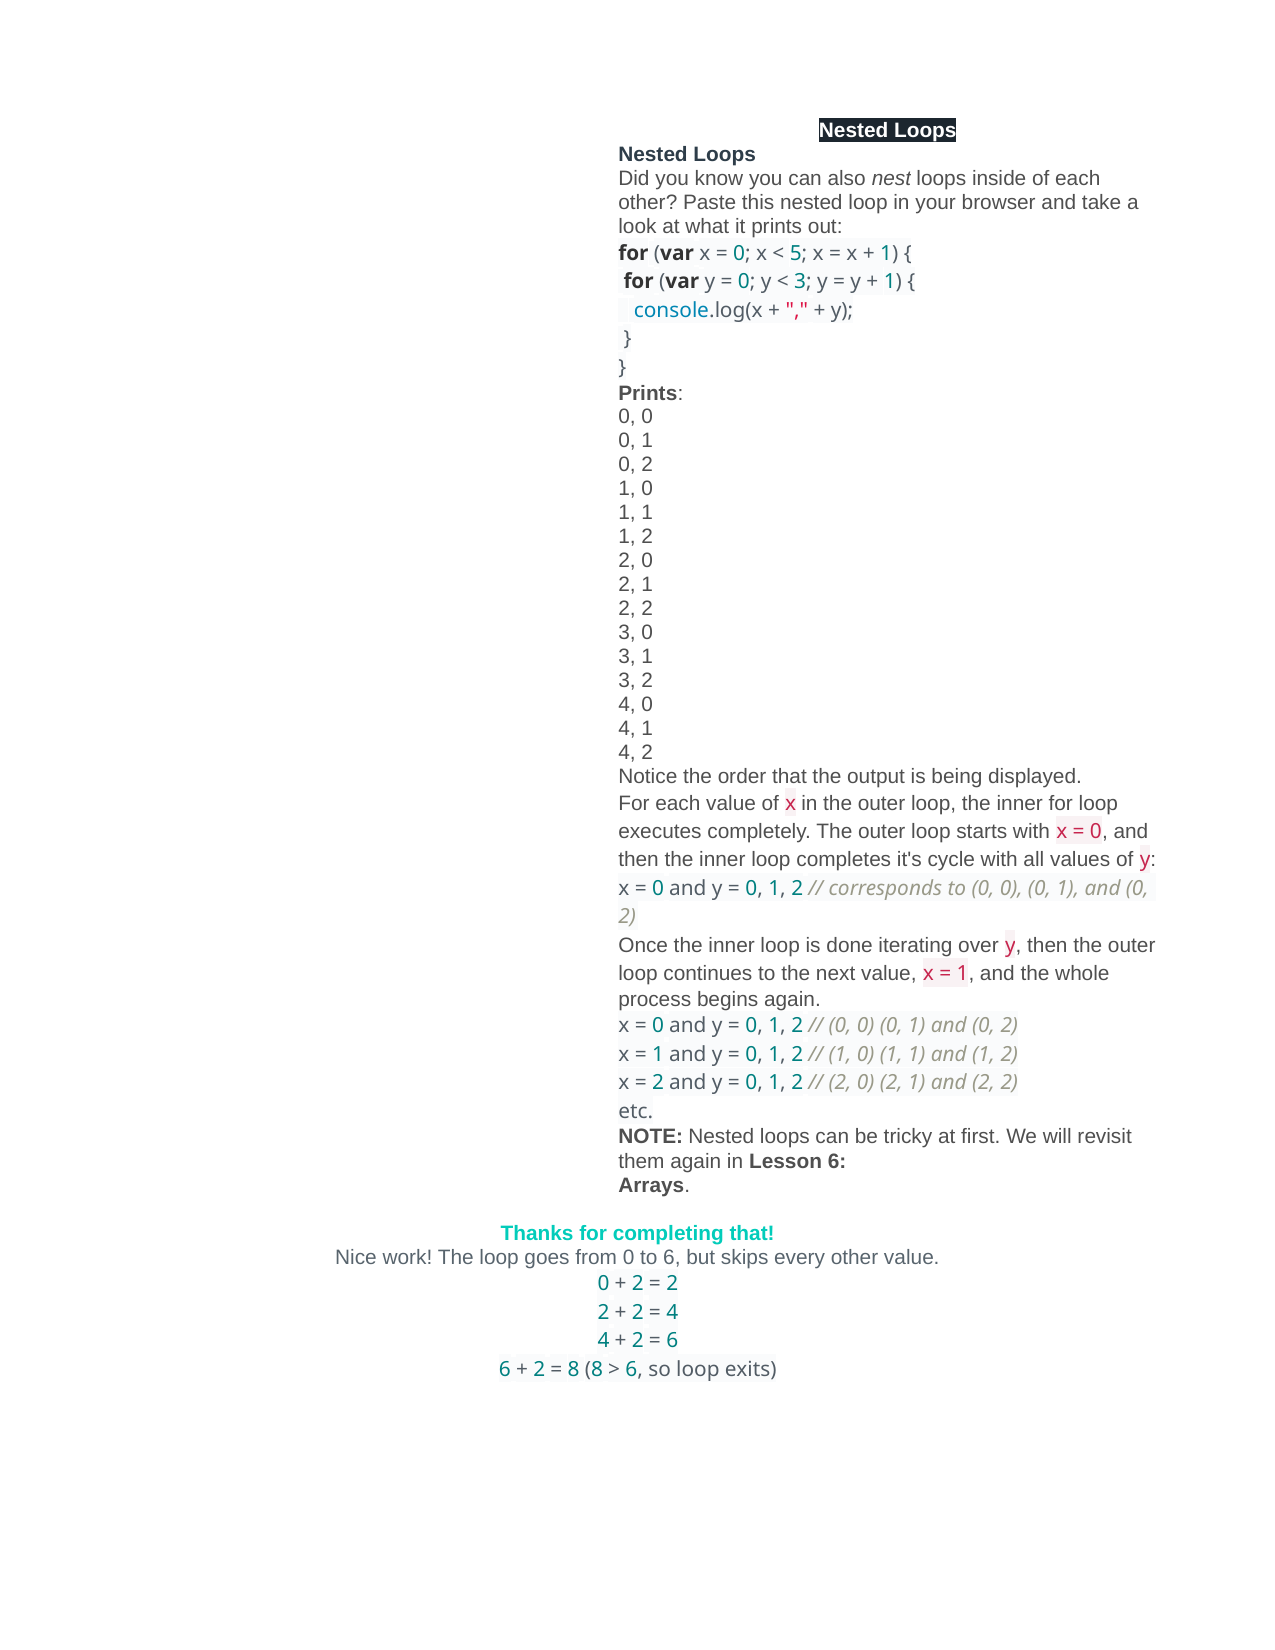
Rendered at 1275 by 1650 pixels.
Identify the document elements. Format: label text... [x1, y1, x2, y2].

text Notice the order that the output is being displayed. [618, 764, 1157, 788]
text 2, 1 [618, 572, 1157, 596]
text x = 0 and y = 0, 1, 2 // corresponds to (0, 0), (0, 1), and (0, 2) [618, 873, 1157, 930]
text 1, 2 [618, 524, 1157, 548]
text for (var x = 0; x < 5; x = x + 1) { for (var y = 0; y < 3; y = y + 1) { console.log(x + "," + y); } } [618, 238, 1157, 380]
subtitle Nested Loops [641, 118, 1134, 142]
text Arrays. [618, 1172, 1157, 1196]
text Did you know you can also nest loops inside of each other? Paste this nested loop in your browser and take a look at what it prints out: [618, 166, 1157, 238]
text 4, 1 [618, 716, 1157, 740]
text 1, 0 [618, 476, 1157, 500]
text 2, 2 [618, 596, 1157, 620]
text 0, 0 [618, 404, 1157, 428]
text Prints: [618, 380, 1157, 404]
text 4, 2 [618, 740, 1157, 764]
text 0, 1 [618, 428, 1157, 452]
text 3, 1 [618, 644, 1157, 668]
text 1, 1 [618, 500, 1157, 524]
text 3, 0 [618, 620, 1157, 644]
text 2, 0 [618, 548, 1157, 572]
text Nice work! The loop goes from 0 to 6, but skips every other value. [118, 1244, 1157, 1268]
text 3, 2 [618, 668, 1157, 692]
text For each value of x in the outer loop, the inner for loop executes completely. The outer loop starts with x = 0, and then the inner loop completes it's cycle with all values of y: [618, 788, 1157, 873]
text Once the inner loop is done iterating over y, then the outer loop continues to the next value, x = 1, and the whole process begins again. [618, 930, 1157, 1011]
text NOTE: Nested loops can be tricky at first. We will revisit them again in Lesson 6: [618, 1124, 1157, 1172]
subtitle Nested Loops [618, 142, 1157, 166]
text 4, 0 [618, 692, 1157, 716]
subtitle Thanks for completing that! [118, 1221, 1157, 1244]
text 0 + 2 = 2 2 + 2 = 4 4 + 2 = 6 6 + 2 = 8 (8 > 6, so loop exits) [118, 1268, 1157, 1382]
text 0, 2 [618, 452, 1157, 476]
text x = 0 and y = 0, 1, 2 // (0, 0) (0, 1) and (0, 2) x = 1 and y = 0, 1, 2 // (1, 0) (1, 1) and (1, 2) x = 2 and y = 0, 1, 2 // (2, 0) (2, 1) and (2, 2) etc. [618, 1011, 1157, 1124]
